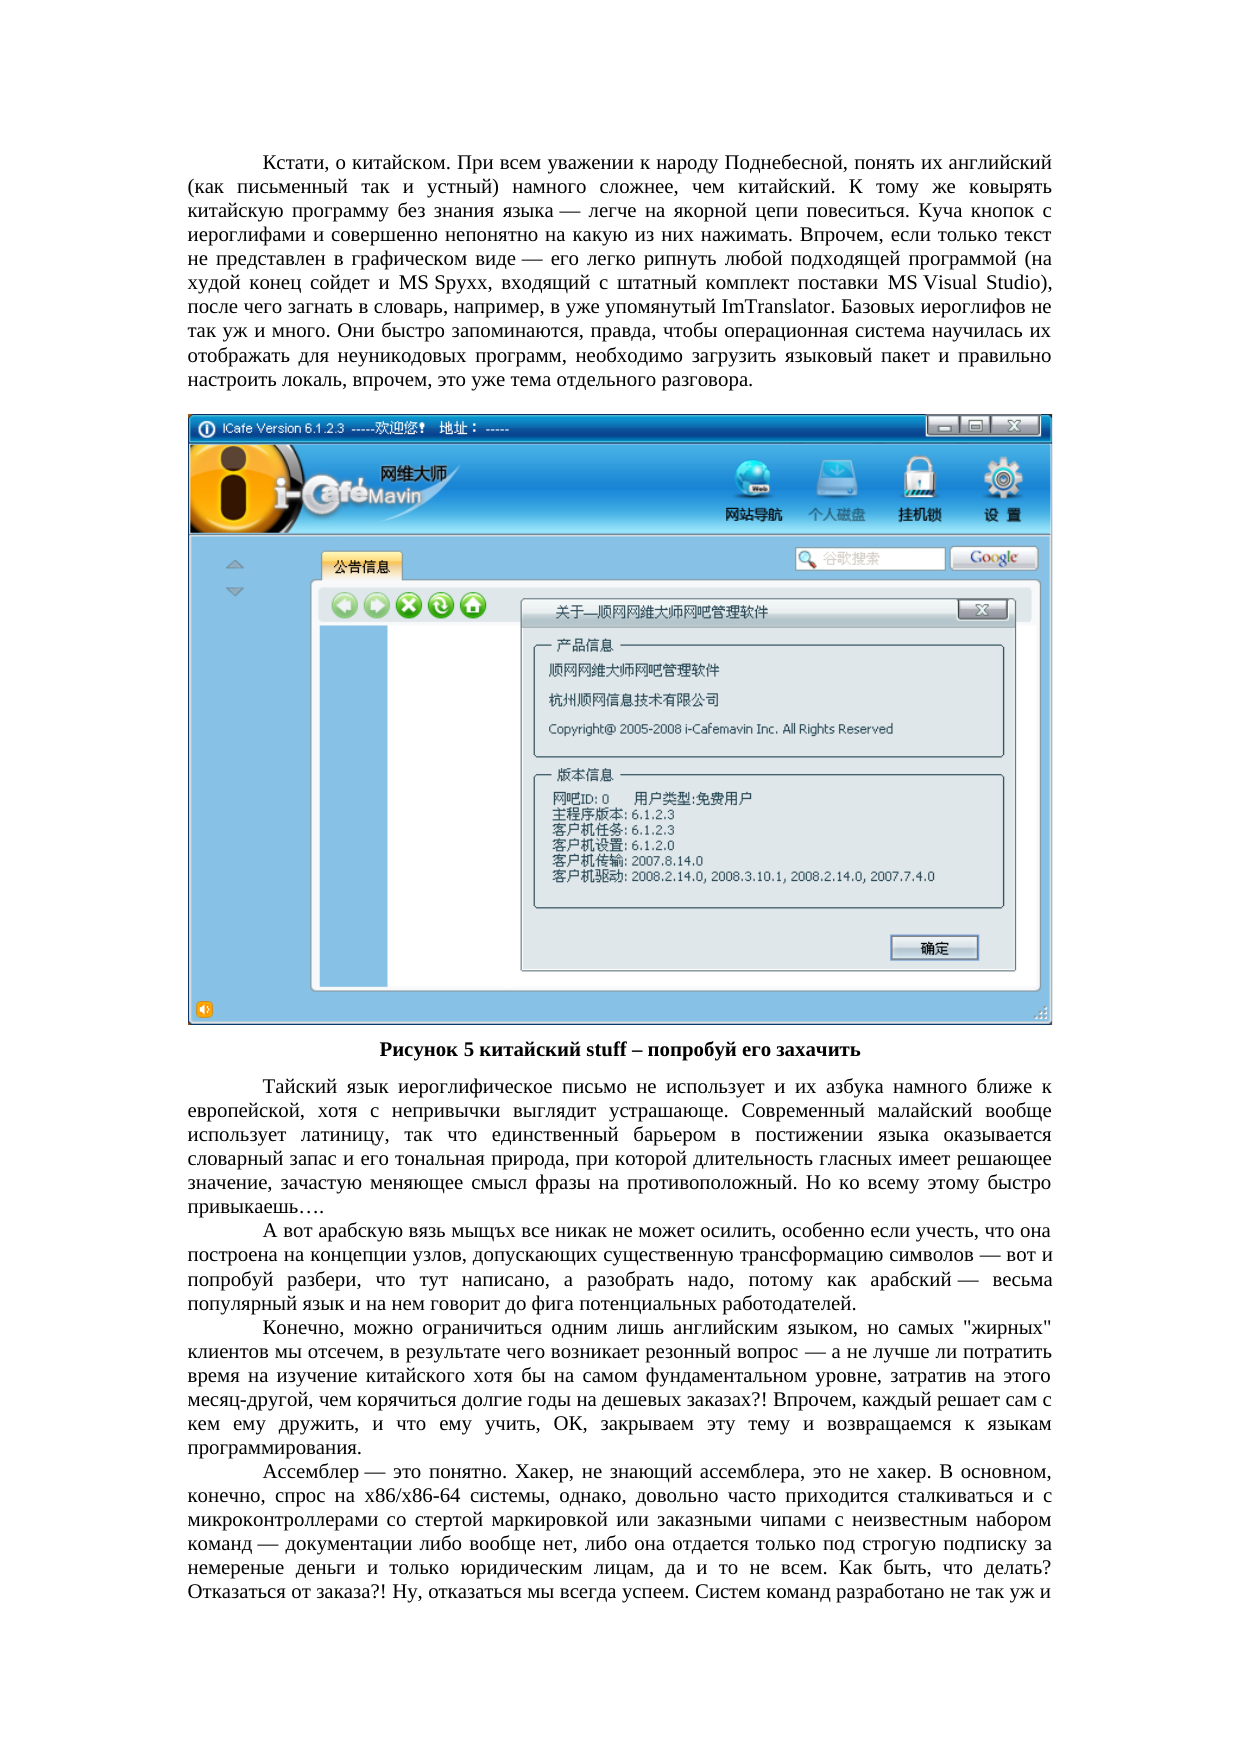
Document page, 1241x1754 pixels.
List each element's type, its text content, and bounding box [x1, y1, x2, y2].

text Тайский язык иероглифическое письмо не использует и их азбука намного ближе к европейской, хотя с непривычки выглядит устрашающе. Современный малайский вообще использует латиницу, так что единственный барьером в постижении языка оказывается словарный запас и его тональная природа, при которой длительность гласных имеет решающее значение, зачастую меняющее смысл фразы на противоположный. Но ко всему этому быстро привыкаешь…. [187, 1074, 1053, 1218]
picture [188, 414, 1053, 1025]
text Конечно, можно ограничиться одним лишь английским языком, но самых "жирных" клиентов мы отсечем, в результате чего возникает резонный вопрос — а не лучше ли потратить время на изучение китайского хотя бы на самом фундаментальном уровне, затратив на этого месяц-другой, чем корячиться долгие годы на дешевых заказах?! Впрочем, каждый решает сам с кем ему дружить, и что ему учить, ОК, закрываем эту тему и возвращаемся к языкам программирования. [187, 1314, 1053, 1459]
text Рисунок 5 китайский stuff – попробуй его захачить [187, 1037, 1053, 1061]
text А вот арабскую вязь мыщъх все никак не может осилить, особенно если учесть, что она построена на концепции узлов, допускающих существенную трансформацию символов — вот и попробуй разбери, что тут написано, а разобрать надо, потому как арабский — весьма популярный язык и на нем говорит до фига потенциальных работодателей. [187, 1218, 1053, 1314]
text Ассемблер — это понятно. Хакер, не знающий ассемблера, это не хакер. В основном, конечно, спрос на x86/x86-64 системы, однако, довольно часто приходится сталкиваться и с микроконтроллерами со стертой маркировкой или заказными чипами с неизвестным набором команд — документации либо вообще нет, либо она отдается только под строгую подписку за немереные деньги и только юридическим лицам, да и то не всем. Как быть, что делать? Отказаться от заказа?! Ну, отказаться мы всегда успеем. Систем команд разработано не так уж и [187, 1459, 1053, 1603]
text Кстати, о китайском. При всем уважении к народу Поднебесной, понять их английский (как письменный так и устный) намного сложнее, чем китайский. К тому же ковырять китайскую программу без знания языка — легче на якорной цепи повеситься. Куча кнопок с иероглифами и совершенно непонятно на какую из них нажимать. Впрочем, если только текст не представлен в графическом виде — его легко рипнуть любой подходящей программой (на худой конец сойдет и MS Spyxx, входящий с штатный комплект поставки MS Visual Studio), после чего загнать в словарь, например, в уже упомянутый ImTranslator. Базовых иероглифов не так уж и много. Они быстро запоминаются, правда, чтобы операционная система научилась их отображать для неуникодовых программ, необходимо загрузить языковый пакет и правильно настроить локаль, впрочем, это уже тема отдельного разговора. [187, 150, 1053, 391]
